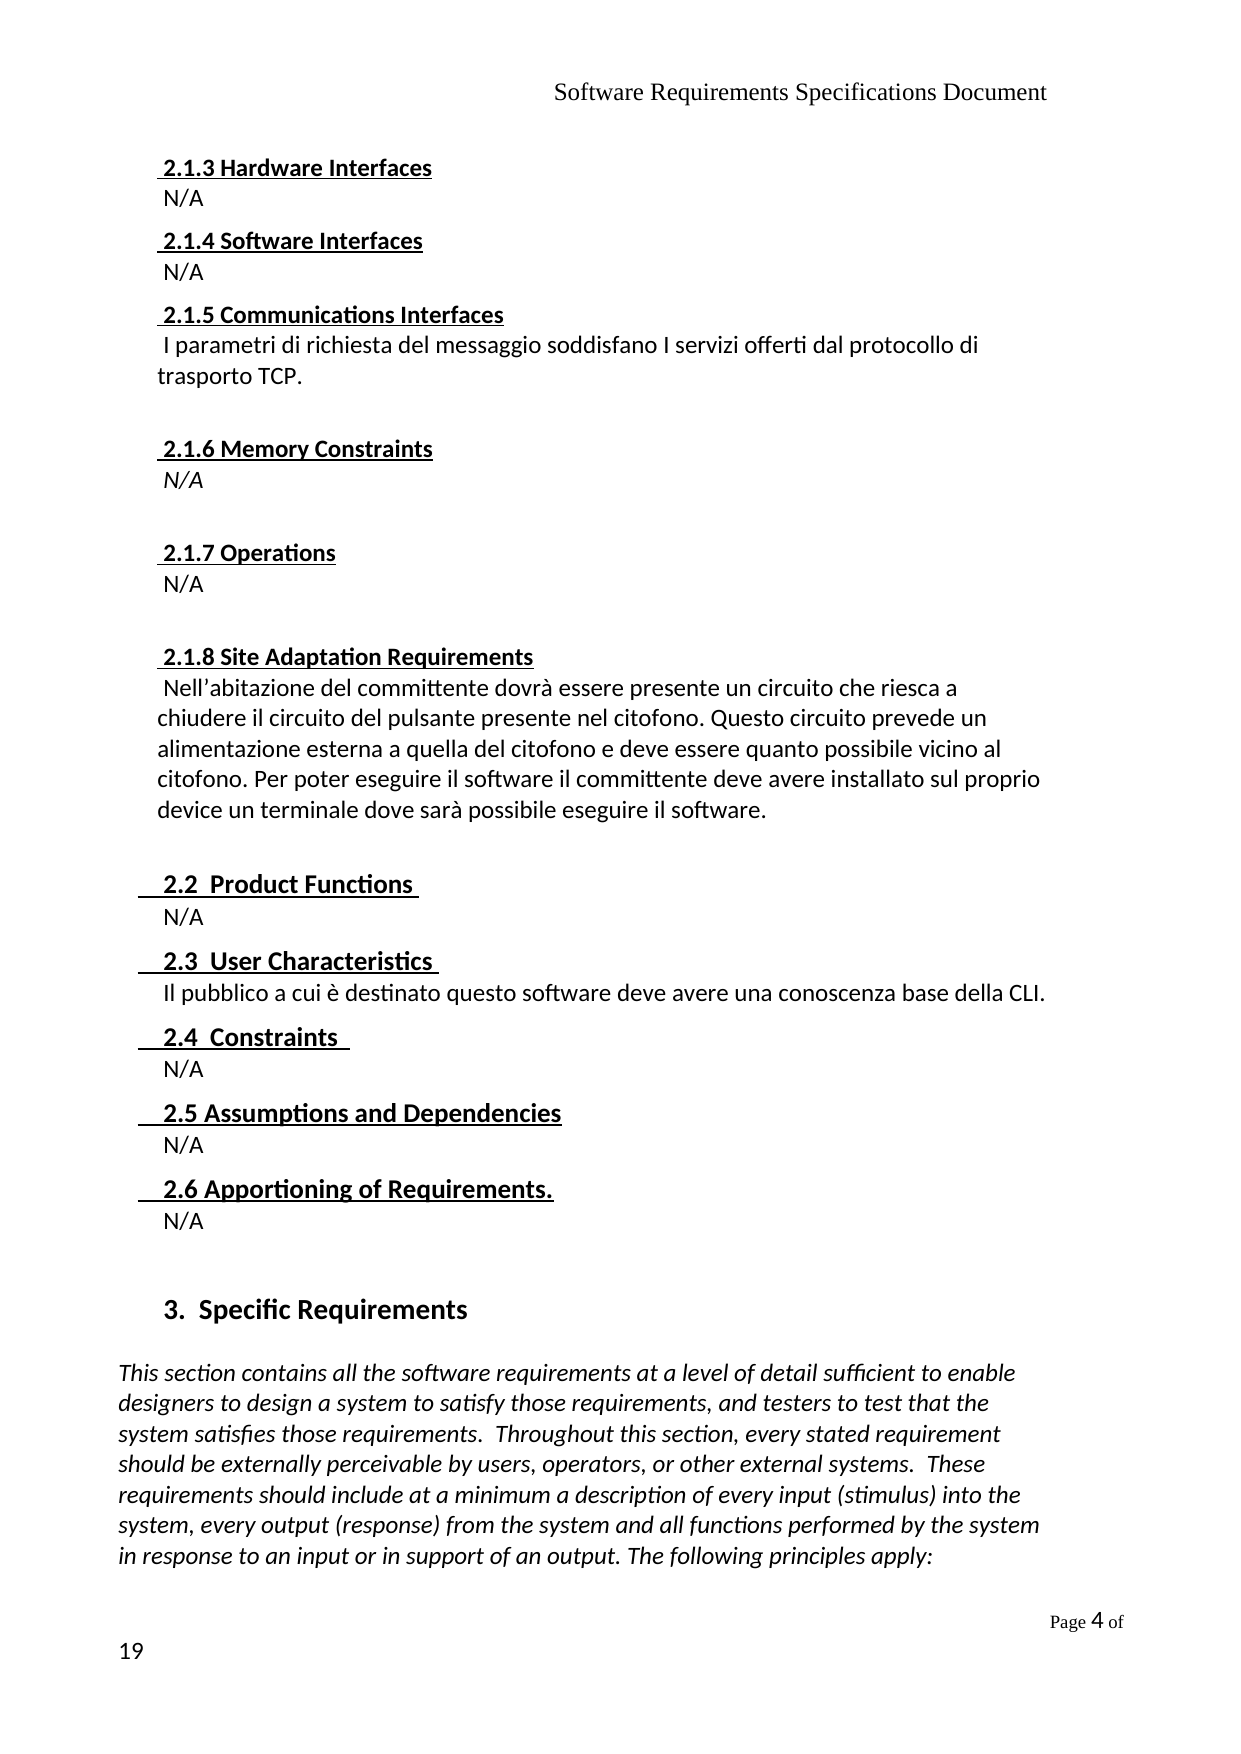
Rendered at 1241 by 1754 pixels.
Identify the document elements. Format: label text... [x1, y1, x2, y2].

subtitle 2.1.7 Operations [157, 537, 1047, 568]
subtitle 2.4 Constraints [138, 1020, 1047, 1053]
subtitle 2.1.4 Software Interfaces [157, 225, 1047, 256]
text This section contains all the software requirements at a level of detail sufficient to enable designers to design a system to satisfy those requirements, and testers to test that the system satisfies those requirements. Throughout this section, every stated requirement should be externally perceivable by users, operators, or other external systems. These requirements should include at a minimum a description of every input (stimulus) into the system, every output (response) from the system and all functions performed by the system in response to an input or in support of an output. The following principles apply: [118, 1357, 1047, 1571]
list N/A [138, 901, 1047, 931]
subtitle 2.5 Assumptions and Dependencies [138, 1096, 1047, 1129]
list Nell’abitazione del committente dovrà essere presente un circuito che riesca a chiudere il circuito del pulsante presente nel citofono. Questo circuito prevede un alimentazione esterna a quella del citofono e deve essere quanto possibile vicino al citofono. Per poter eseguire il software il committente deve avere installato sul proprio device un terminale dove sarà possibile eseguire il software. [157, 672, 1047, 825]
subtitle 2.1.3 Hardware Interfaces [157, 152, 1047, 182]
subtitle 3. Specific Requirements [118, 1291, 1047, 1327]
list Il pubblico a cui è destinato questo software deve avere una conoscenza base della CLI. [138, 977, 1047, 1007]
list N/A [157, 256, 1047, 286]
list N/A [138, 1053, 1047, 1083]
subtitle 2.6 Apportioning of Requirements. [138, 1172, 1047, 1205]
list N/A [138, 1129, 1047, 1159]
list I parametri di richiesta del messaggio soddisfano I servizi offerti dal protocollo di trasporto TCP. [157, 329, 1047, 390]
list N/A [157, 568, 1047, 598]
list N/A [157, 464, 1047, 494]
subtitle 2.2 Product Functions [138, 868, 1047, 901]
subtitle 2.1.8 Site Adaptation Requirements [157, 642, 1047, 672]
list N/A [138, 1205, 1047, 1235]
subtitle 2.3 User Characteristics [138, 944, 1047, 977]
subtitle 2.1.5 Communications Interfaces [157, 299, 1047, 329]
list N/A [157, 182, 1047, 213]
subtitle 2.1.6 Memory Constraints [157, 433, 1047, 464]
